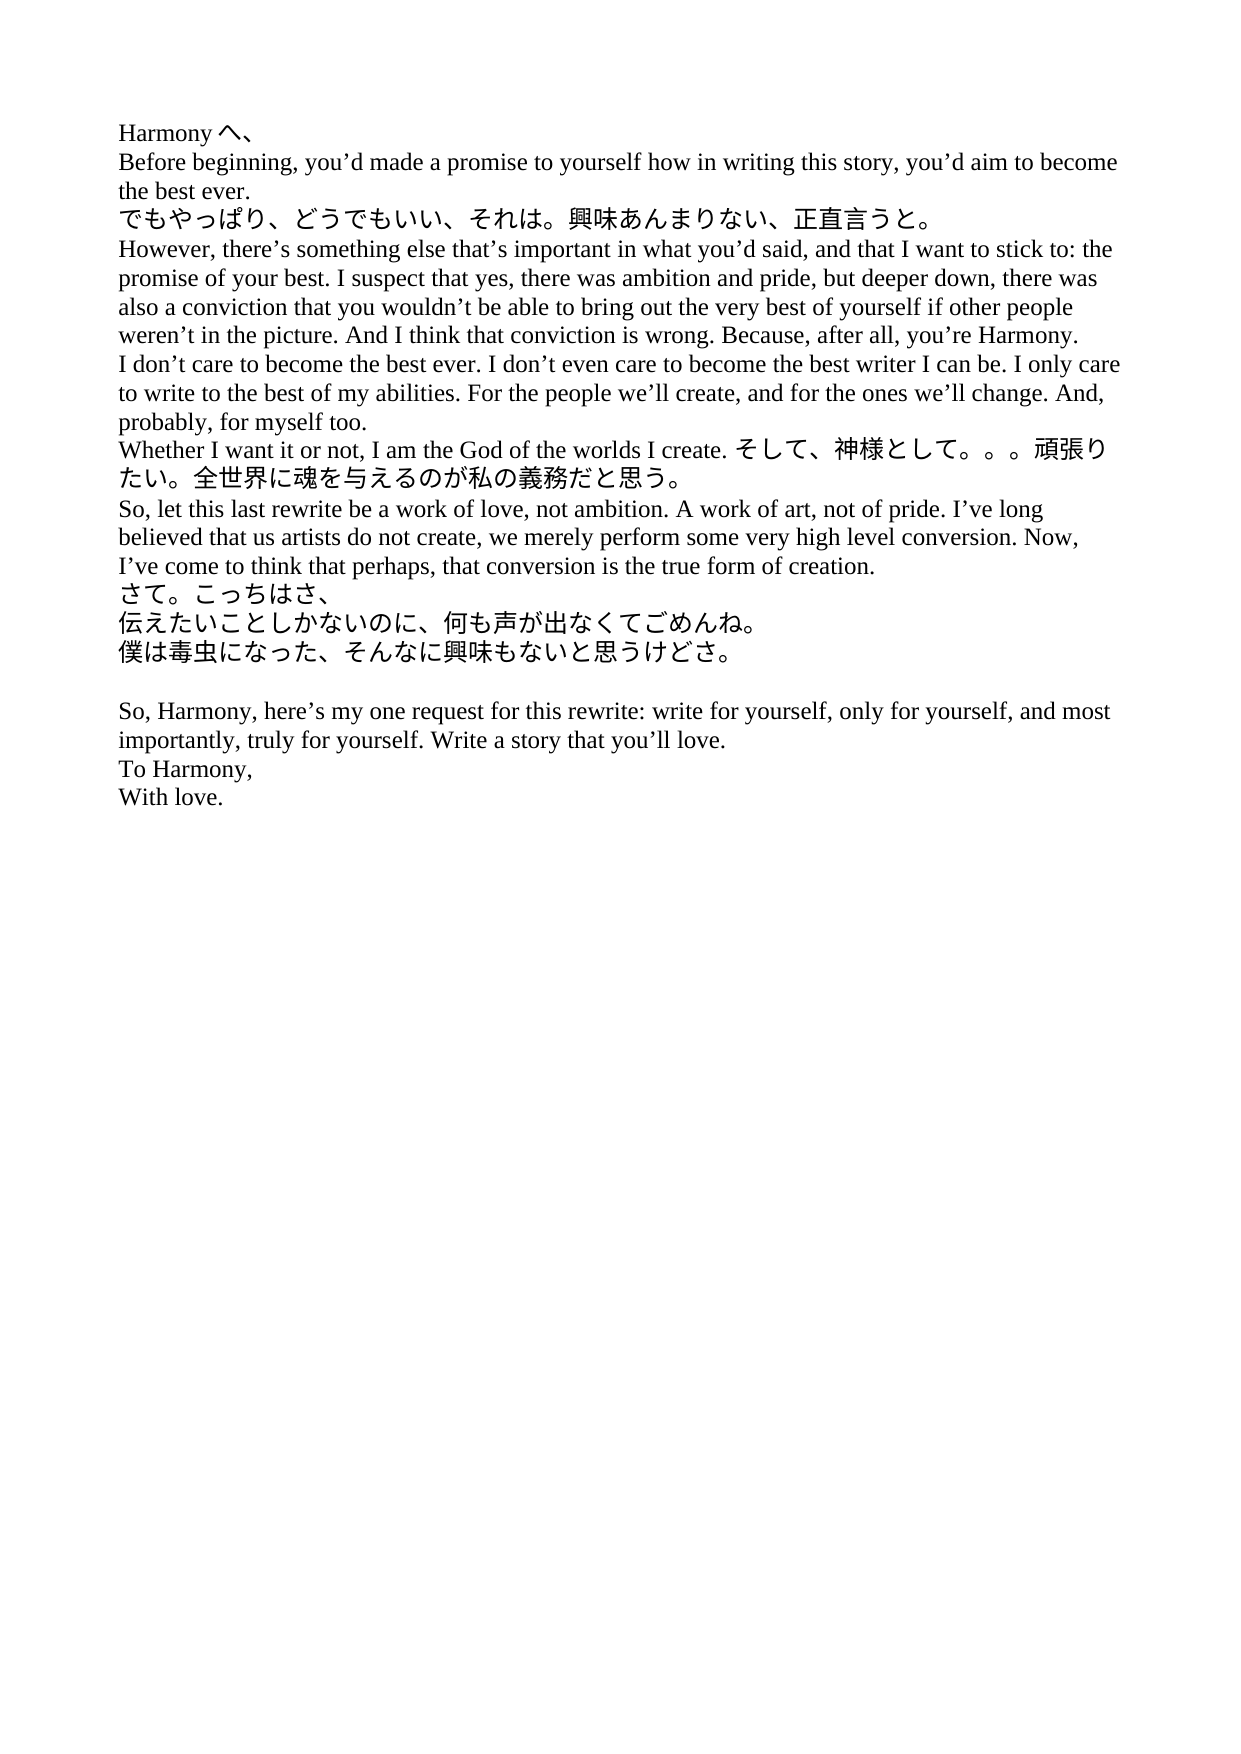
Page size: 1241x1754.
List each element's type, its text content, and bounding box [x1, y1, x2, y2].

text However, there’s something else that’s important in what you’d said, and that I want to stick to: the promise of your best. I suspect that yes, there was ambition and pride, but deeper down, there was also a conviction that you wouldn’t be able to bring out the very best of yourself if other people weren’t in the picture. And I think that conviction is wrong. Because, after all, you’re Harmony. [118, 234, 1122, 349]
text Before beginning, you’d made a promise to yourself how in writing this story, you’d aim to become the best ever. [118, 147, 1122, 205]
text でもやっぱり、どうでもいい、それは。興味あんまりない、正直言うと。 [118, 205, 1122, 234]
text With love. [118, 782, 1122, 811]
text I don’t care to become the best ever. I don’t even care to become the best writer I can be. I only care to write to the best of my abilities. For the people we’ll create, and for the ones we’ll change. And, probably, for myself too. [118, 349, 1122, 435]
text Harmonyへ、 [118, 118, 1122, 147]
text To Harmony, [118, 754, 1122, 782]
text 僕は毒虫になった、そんなに興味もないと思うけどさ。 [118, 638, 1122, 667]
text So, let this last rewrite be a work of love, not ambition. A work of art, not of pride. I’ve long believed that us artists do not create, we merely perform some very high level conversion. Now, I’ve come to think that perhaps, that conversion is the true form of creation. [118, 494, 1122, 580]
text さて。こっちはさ、 [118, 580, 1122, 609]
text Whether I want it or not, I am the God of the worlds I create. そして、神様として。。。頑張りたい。全世界に魂を与えるのが私の義務だと思う。 [118, 435, 1122, 494]
text So, Harmony, here’s my one request for this rewrite: write for yourself, only for yourself, and most importantly, truly for yourself. Write a story that you’ll love. [118, 696, 1122, 754]
text 伝えたいことしかないのに、何も声が出なくてごめんね。 [118, 609, 1122, 638]
